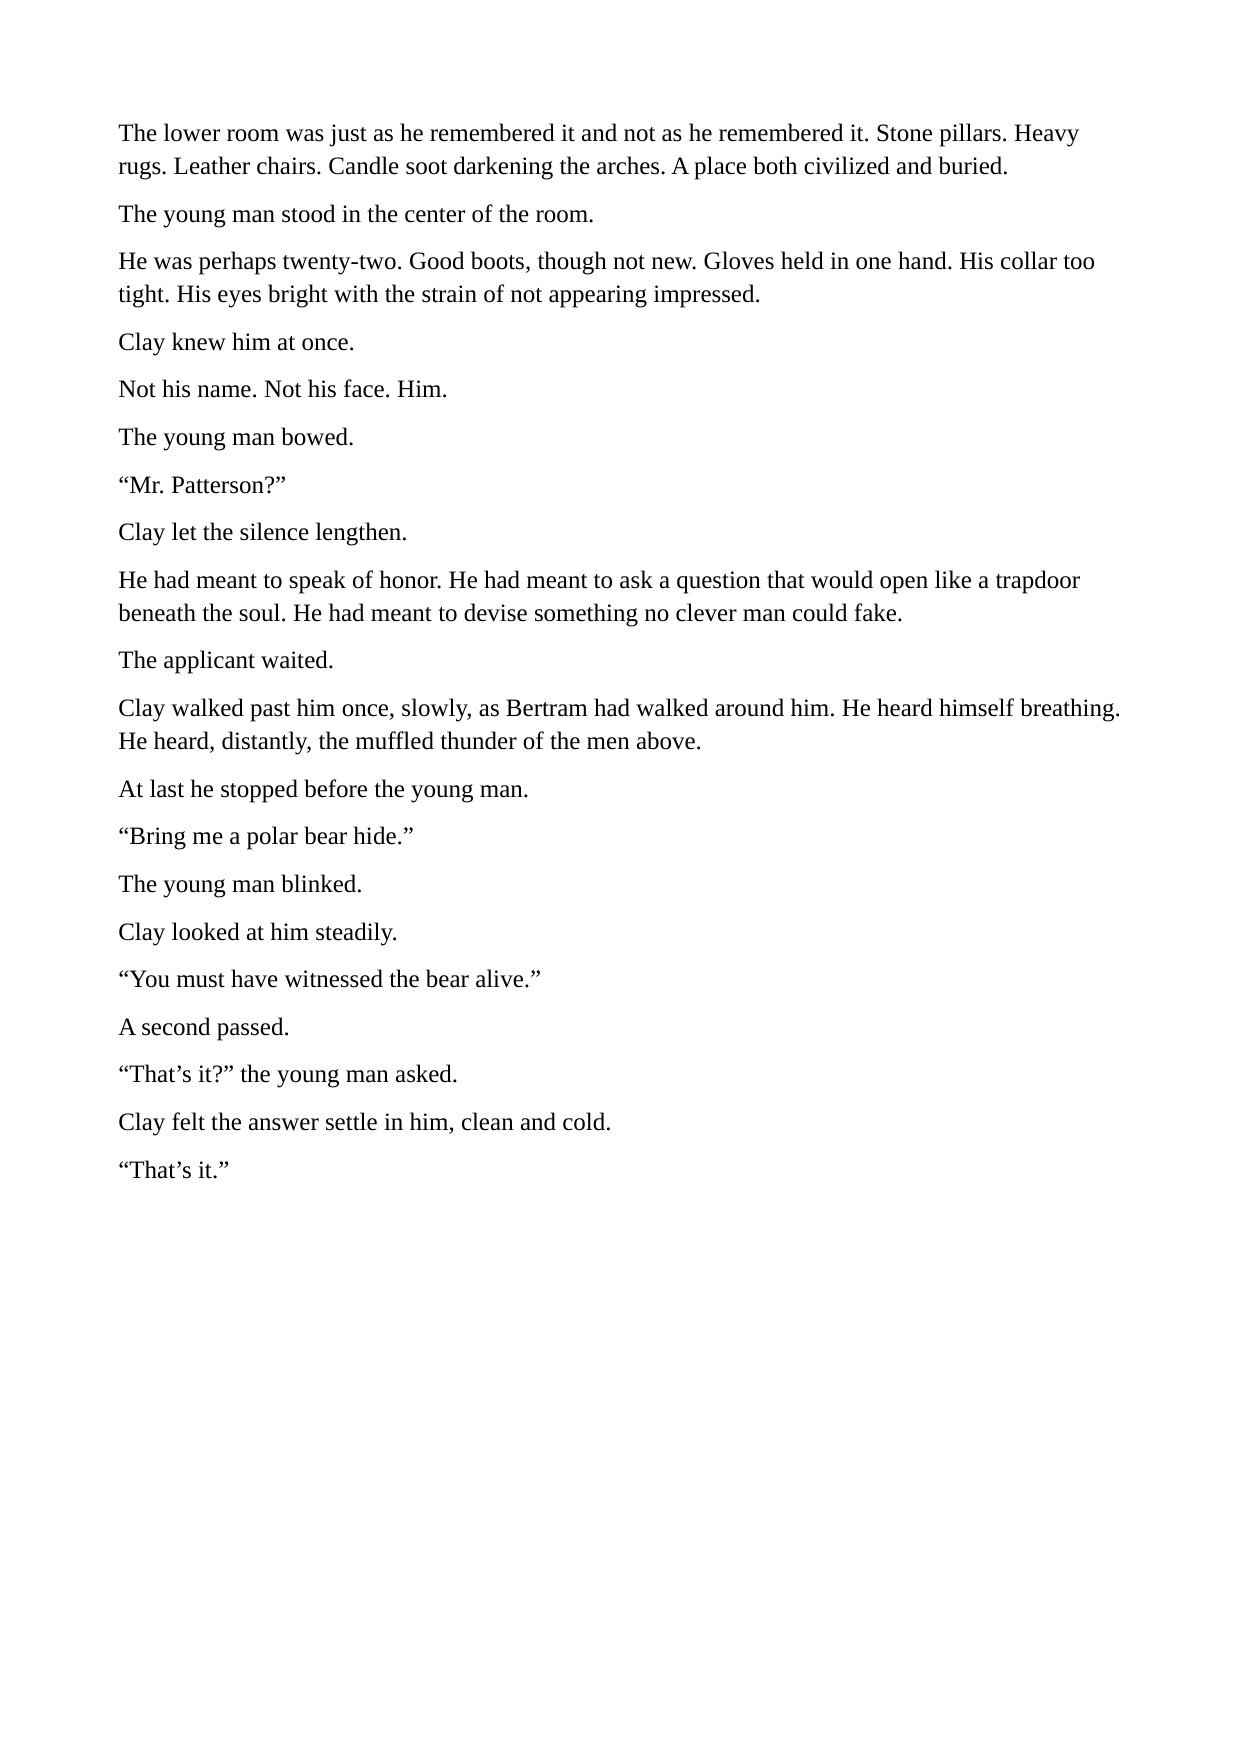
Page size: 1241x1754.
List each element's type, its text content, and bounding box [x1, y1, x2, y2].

text “Bring me a polar bear hide.” [118, 821, 1122, 850]
text “That’s it.” [118, 1155, 1122, 1183]
text The young man bowed. [118, 422, 1122, 451]
text “Mr. Patterson?” [118, 470, 1122, 498]
text Clay knew him at once. [118, 327, 1122, 356]
text He was perhaps twenty-two. Good boots, though not new. Gloves held in one hand. His collar too tight. His eyes bright with the strain of not appearing impressed. [118, 246, 1122, 308]
text “That’s it?” the young man asked. [118, 1059, 1122, 1088]
text He had meant to speak of honor. He had meant to ask a question that would open like a trapdoor beneath the soul. He had meant to devise something no clever man could fake. [118, 565, 1122, 627]
text The applicant waited. [118, 646, 1122, 674]
text The lower room was just as he remembered it and not as he remembered it. Stone pillars. Heavy rugs. Leather chairs. Candle soot darkening the arches. A place both civilized and buried. [118, 118, 1122, 180]
text Clay looked at him steadily. [118, 917, 1122, 945]
text The young man blinked. [118, 869, 1122, 898]
text At last he stopped before the young man. [118, 774, 1122, 803]
text Not his name. Not his face. Him. [118, 374, 1122, 403]
text “You must have witnessed the bear alive.” [118, 964, 1122, 993]
text A second passed. [118, 1012, 1122, 1041]
text Clay let the silence lengthen. [118, 517, 1122, 546]
text Clay felt the answer settle in him, clean and cold. [118, 1107, 1122, 1136]
text Clay walked past him once, slowly, as Bertram had walked around him. He heard himself breathing. He heard, distantly, the muffled thunder of the men above. [118, 693, 1122, 755]
text The young man stood in the center of the room. [118, 199, 1122, 227]
